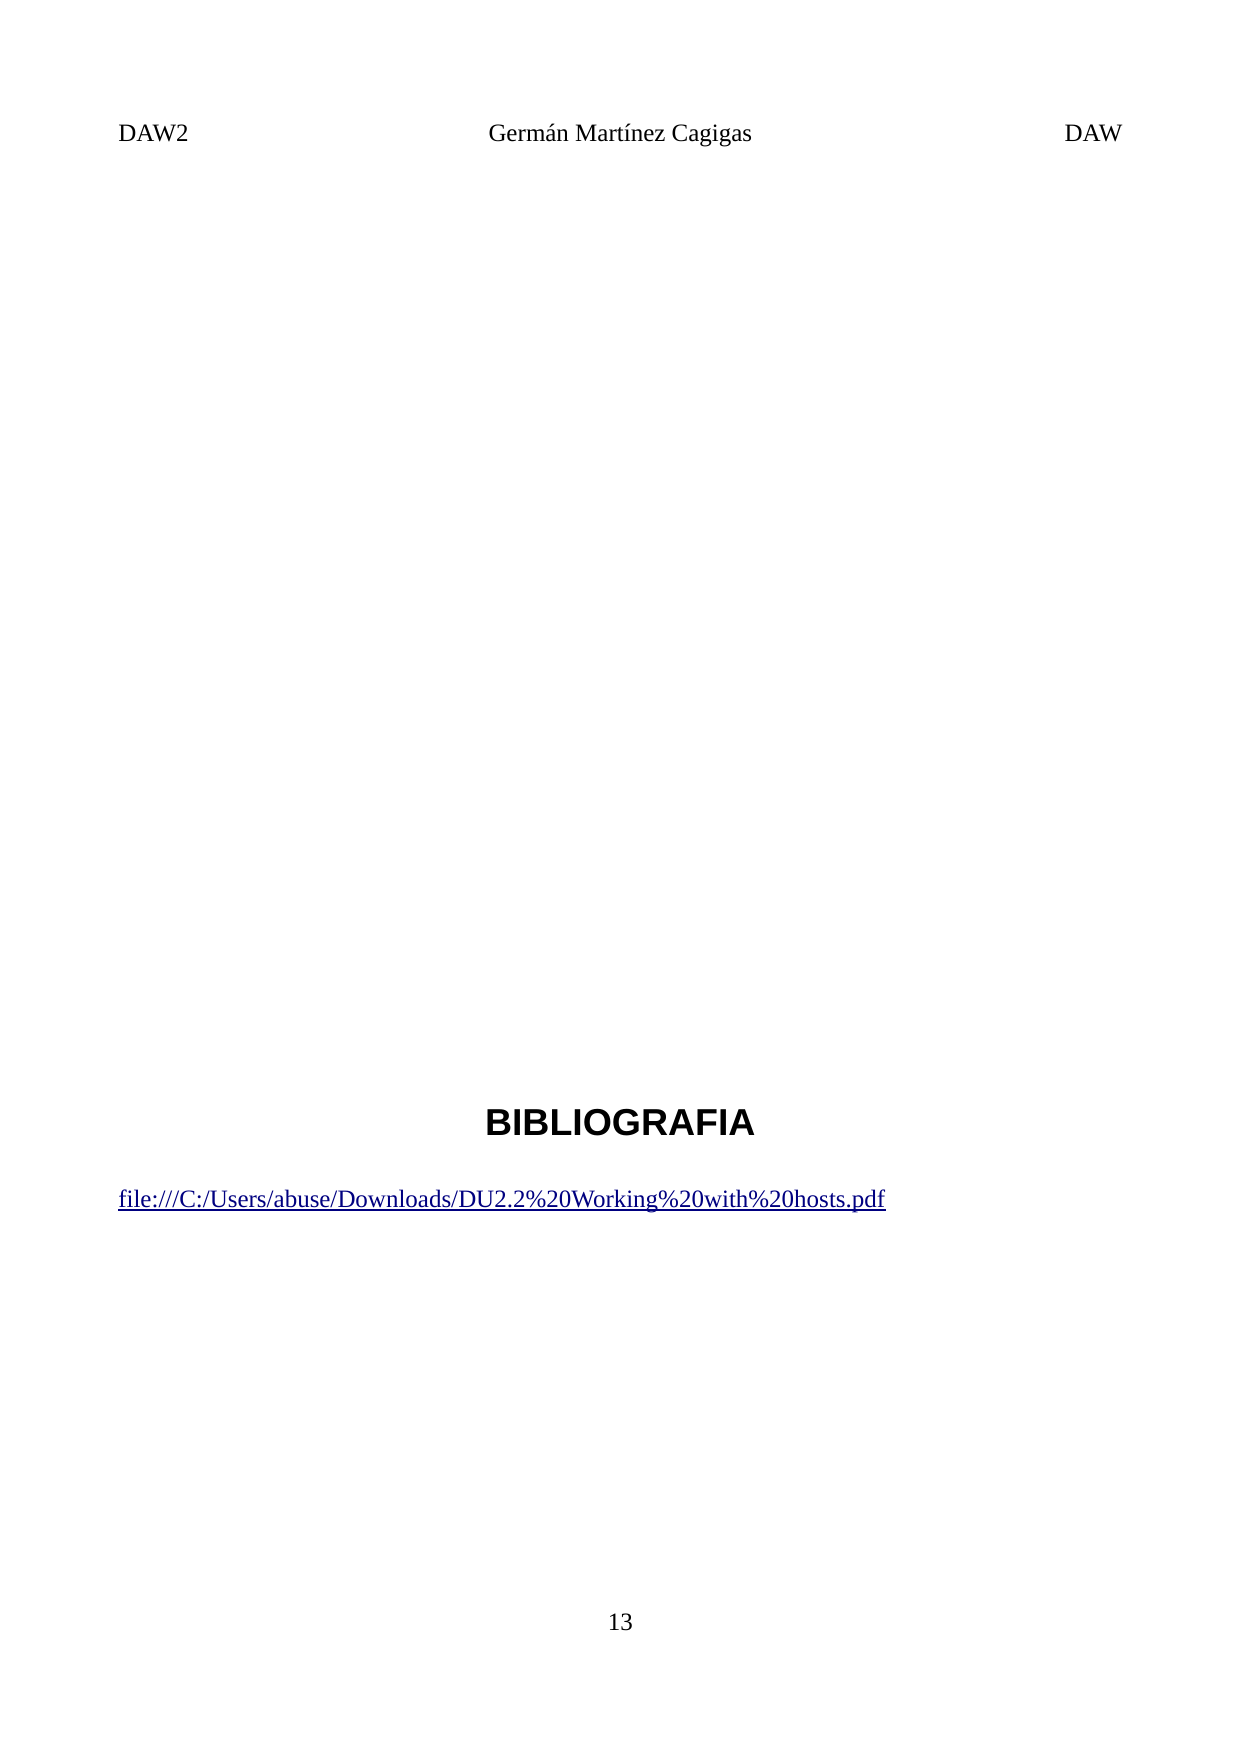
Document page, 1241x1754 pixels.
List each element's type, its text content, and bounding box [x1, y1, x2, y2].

text file:///C:/Users/abuse/Downloads/DU2.2%20Working%20with%20hosts.pdf [118, 1184, 1122, 1213]
subtitle BIBLIOGRAFIA [118, 1100, 1122, 1143]
